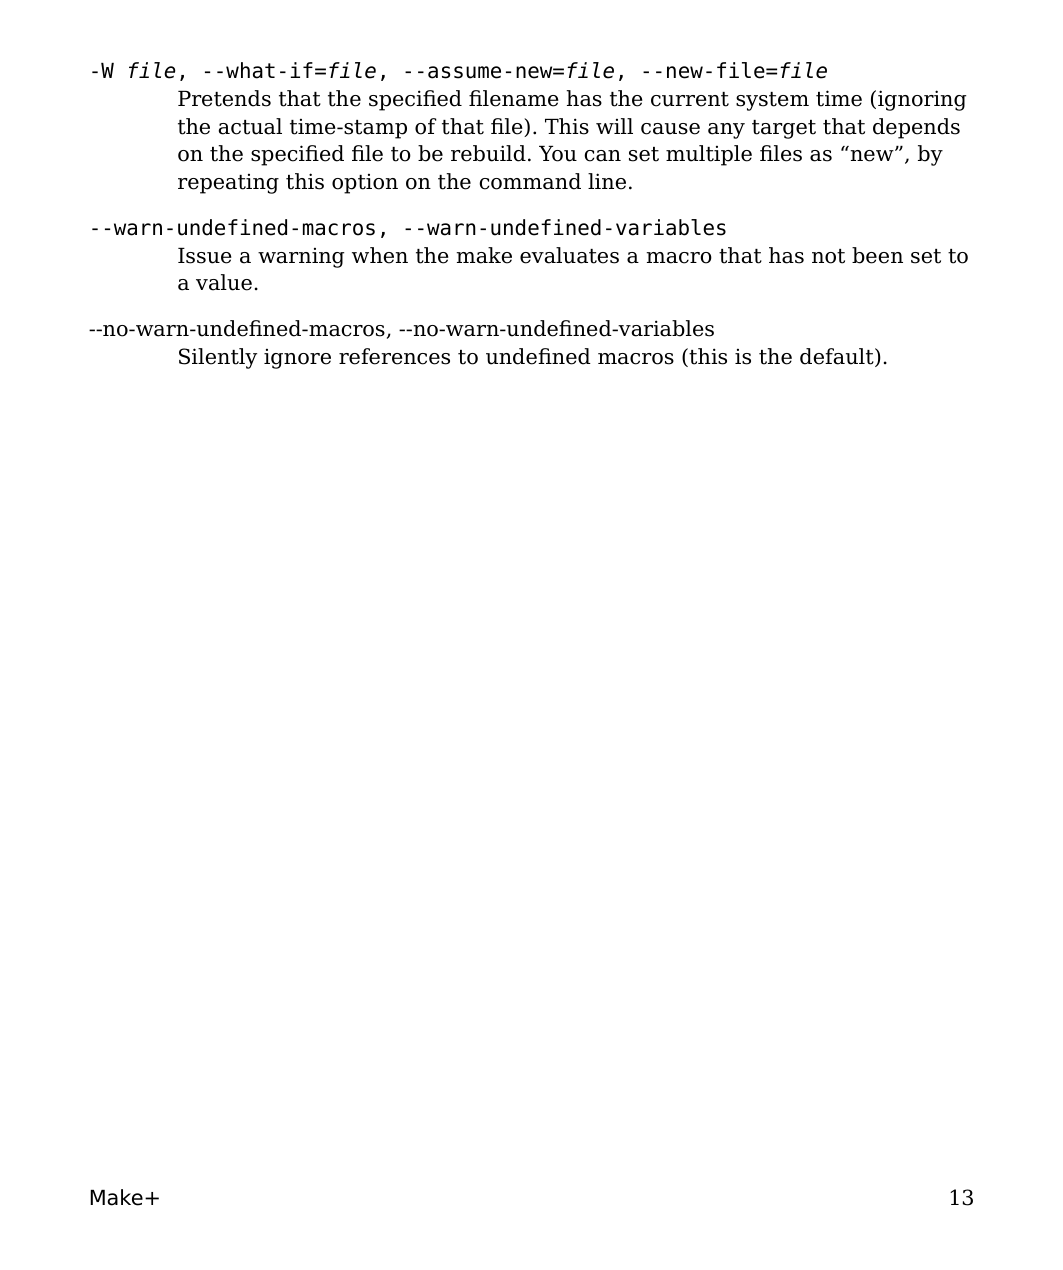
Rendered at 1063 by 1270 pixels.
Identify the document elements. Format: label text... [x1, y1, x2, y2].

text --no-warn-undefined-macros, --no-warn-undefined-variables Silently ignore references to undefined macros (this is the default). [88, 317, 974, 369]
text -W file, --what-if=file, --assume-new=file, --new-file=file Pretends that the specified filename has the current system time (ignoring the actual time-stamp of that file). This will cause any target that depends on the specified file to be rebuild. You can set multiple files as “new”, by repeating this option on the command line. [88, 59, 974, 194]
text --warn-undefined-macros, --warn-undefined-variables Issue a warning when the make evaluates a macro that has not been set to a value. [88, 216, 974, 296]
